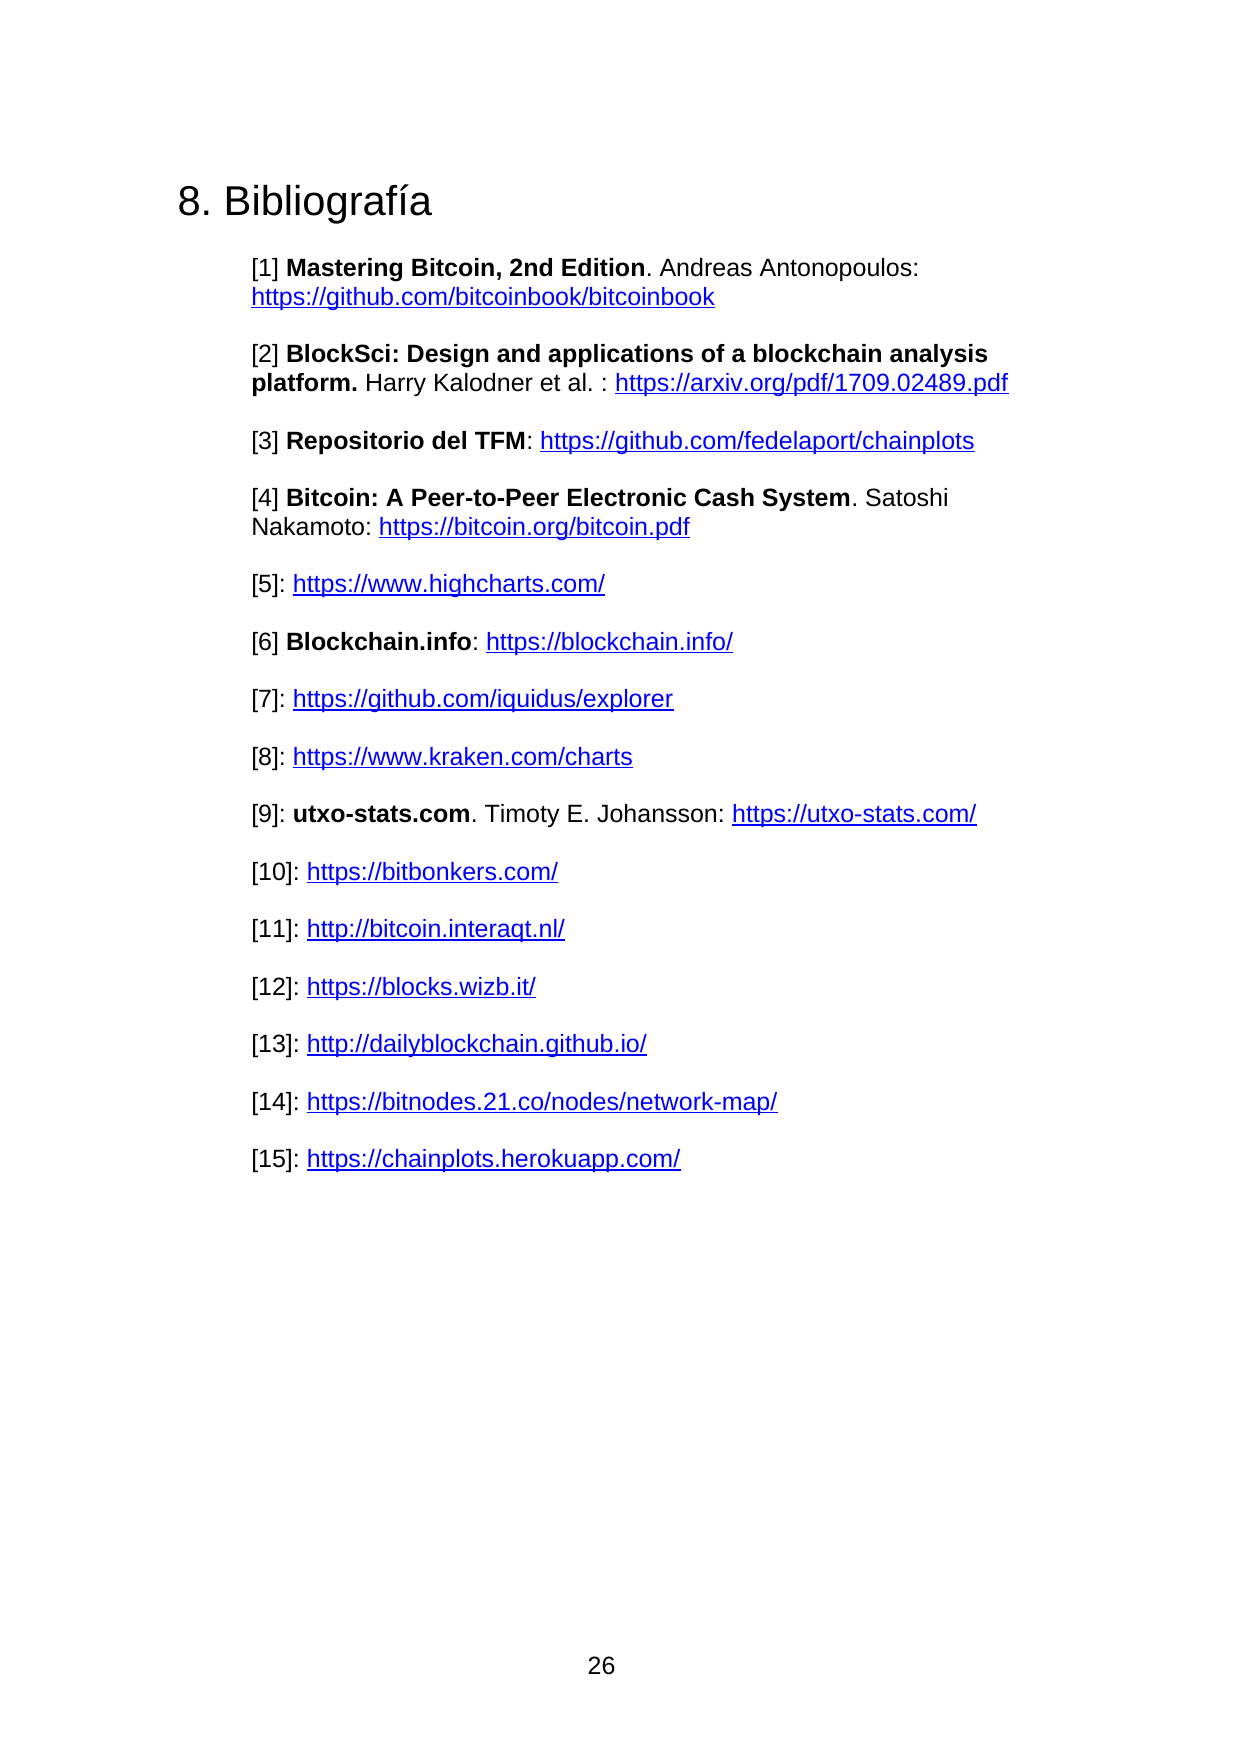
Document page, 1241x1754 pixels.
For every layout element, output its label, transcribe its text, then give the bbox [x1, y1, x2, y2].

text [8]: https://www.kraken.com/charts [251, 742, 1063, 771]
text [1] Mastering Bitcoin, 2nd Edition. Andreas Antonopoulos: https://github.com/bitcoinbook/bitcoinbook [251, 253, 1063, 311]
text [11]: http://bitcoin.interaqt.nl/ [251, 914, 1063, 943]
text [15]: https://chainplots.herokuapp.com/ [251, 1144, 1063, 1173]
text [3] Repositorio del TFM: https://github.com/fedelaport/chainplots [251, 426, 1063, 454]
text [2] BlockSci: Design and applications of a blockchain analysis platform. Harry Kalodner et al. : https://arxiv.org/pdf/1709.02489.pdf [251, 339, 1063, 397]
text [6] Blockchain.info: https://blockchain.info/ [251, 627, 1063, 656]
text [14]: https://bitnodes.21.co/nodes/network-map/ [251, 1087, 1063, 1116]
text [7]: https://github.com/iquidus/explorer [251, 684, 1063, 713]
text [9]: utxo-stats.com. Timoty E. Johansson: https://utxo-stats.com/ [251, 799, 1063, 828]
text [10]: https://bitbonkers.com/ [251, 857, 1063, 886]
text [12]: https://blocks.wizb.it/ [251, 972, 1063, 1001]
text [5]: https://www.highcharts.com/ [251, 569, 1063, 598]
text [4] Bitcoin: A Peer-to-Peer Electronic Cash System. Satoshi Nakamoto: https://bitcoin.org/bitcoin.pdf [251, 483, 1063, 541]
subtitle 8. Bibliografía [177, 176, 1063, 224]
text [13]: http://dailyblockchain.github.io/ [251, 1029, 1063, 1058]
